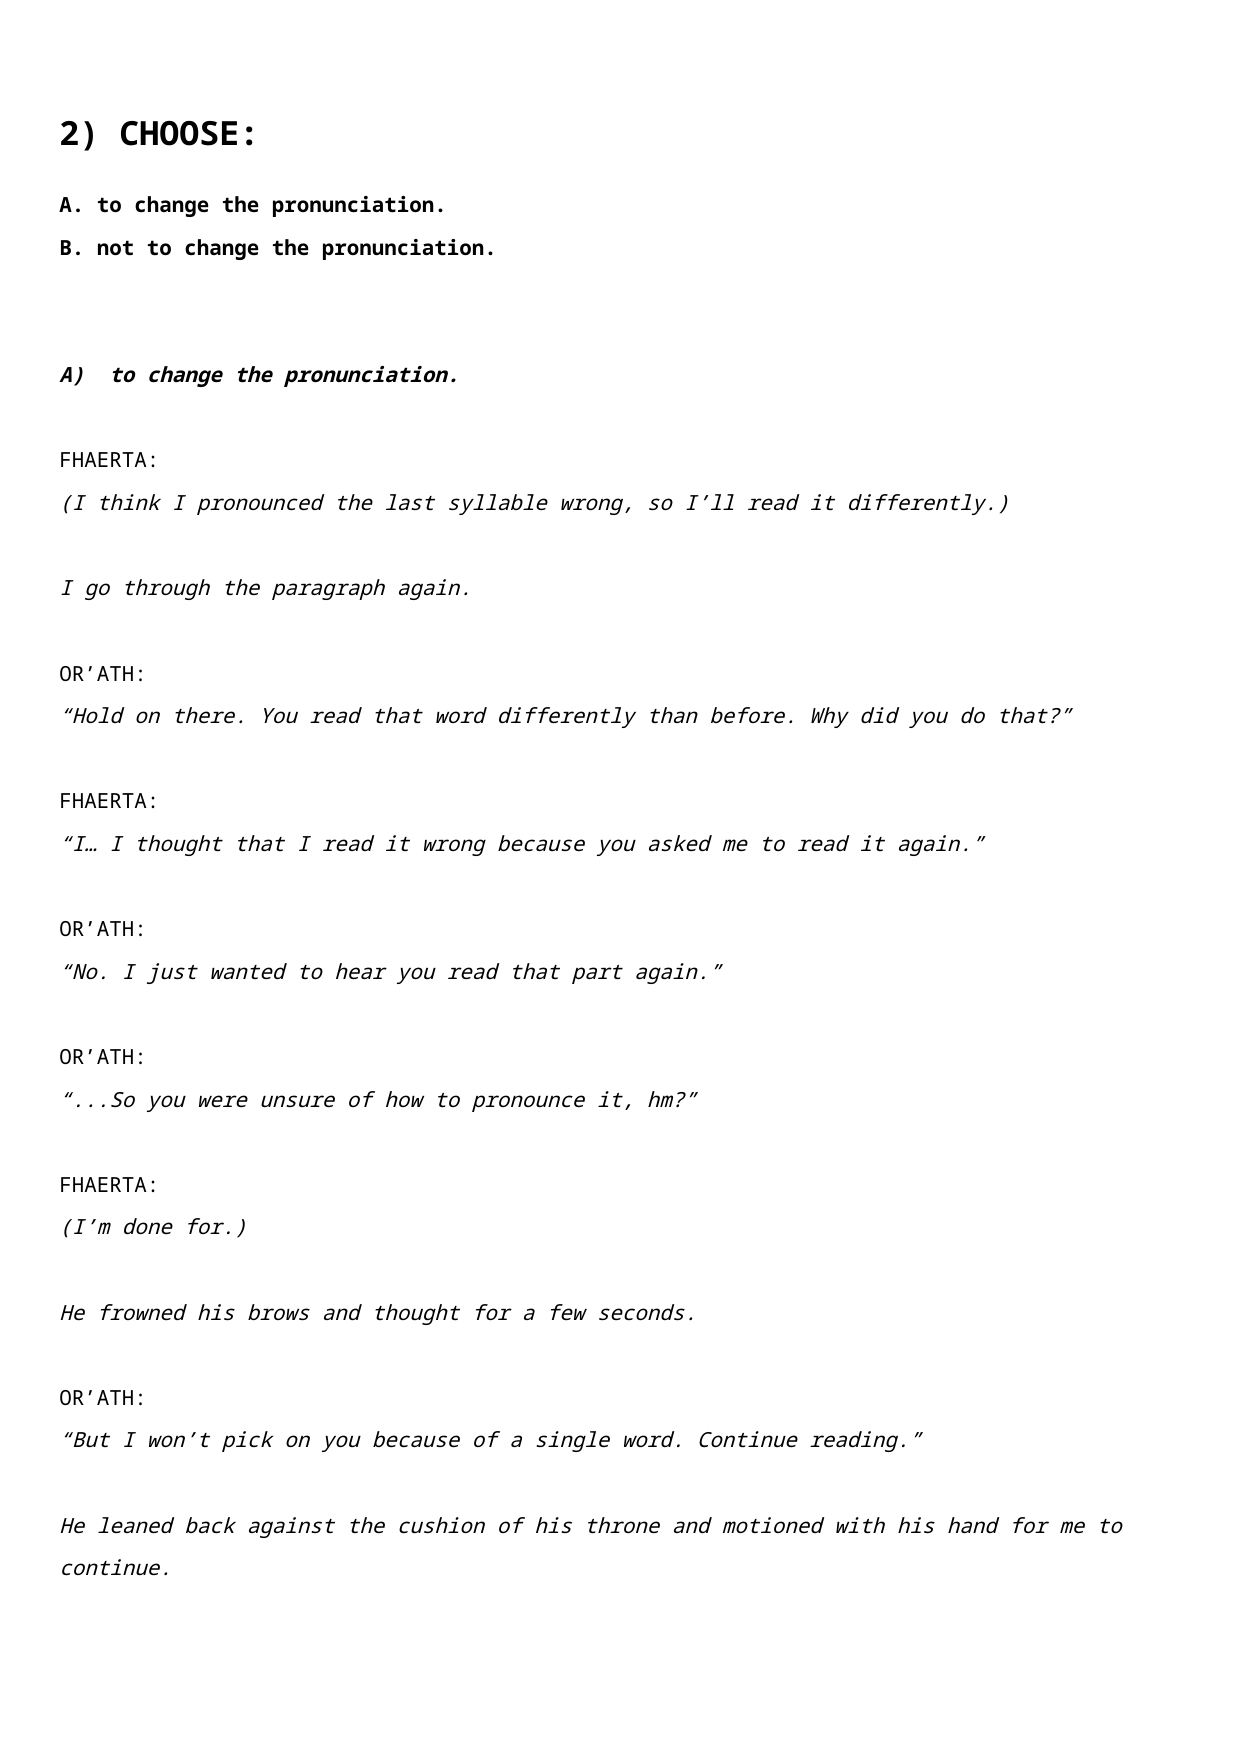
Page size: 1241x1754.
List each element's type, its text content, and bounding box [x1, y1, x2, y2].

text OR’ATH: [59, 914, 1181, 943]
text FHAERTA: [59, 1170, 1181, 1198]
text He leaned back against the cushion of his throne and motioned with his hand for me to continue. [59, 1511, 1181, 1582]
text OR’ATH: [59, 1042, 1181, 1071]
text (I’m done for.) [59, 1212, 1181, 1241]
text “I… I thought that I read it wrong because you asked me to read it again.” [59, 829, 1181, 857]
text “Hold on there. You read that word differently than before. Why did you do that?” [59, 701, 1181, 730]
text “No. I just wanted to hear you read that part again.” [59, 957, 1181, 985]
text FHAERTA: [59, 446, 1181, 474]
text B. not to change the pronunciation. [59, 233, 1181, 261]
text FHAERTA: [59, 786, 1181, 815]
text (I think I pronounced the last syllable wrong, so I’ll read it differently.) [59, 488, 1181, 517]
subtitle 2) CHOOSE: [59, 109, 1181, 155]
text He frowned his brows and thought for a few seconds. [59, 1298, 1181, 1326]
text “But I won’t pick on you because of a single word. Continue reading.” [59, 1426, 1181, 1454]
text I go through the paragraph again. [59, 573, 1181, 602]
text A) to change the pronunciation. [59, 360, 1181, 389]
text A. to change the pronunciation. [59, 190, 1181, 218]
text OR’ATH: [59, 659, 1181, 687]
text “...So you were unsure of how to pronounce it, hm?” [59, 1085, 1181, 1113]
text OR’ATH: [59, 1383, 1181, 1411]
